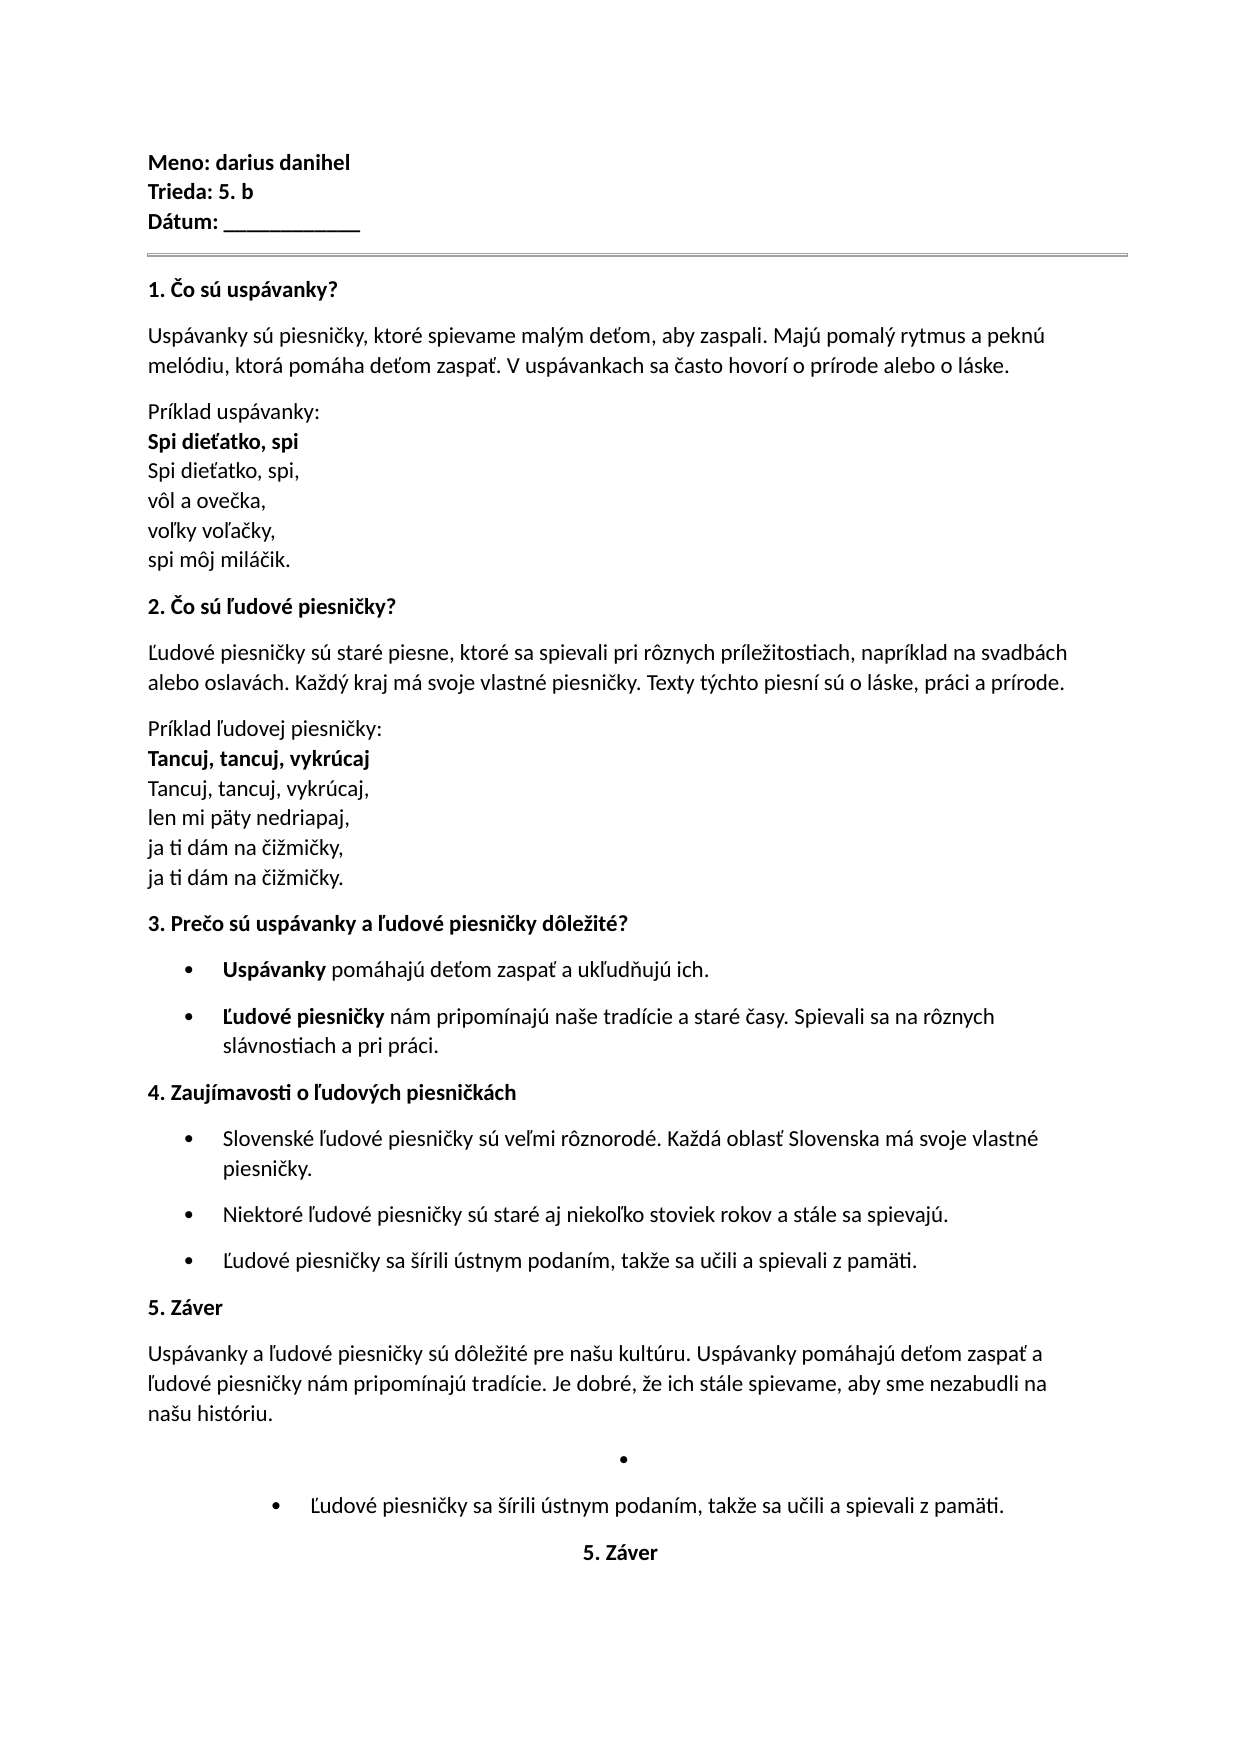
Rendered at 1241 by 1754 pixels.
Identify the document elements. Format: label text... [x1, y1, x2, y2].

text Príklad ľudovej piesničky: Tancuj, tancuj, vykrúcaj Tancuj, tancuj, vykrúcaj, len mi päty nedriapaj, ja ti dám na čižmičky, ja ti dám na čižmičky. [148, 714, 1093, 891]
text 4. Zaujímavosti o ľudových piesničkách [148, 1078, 1093, 1106]
list Niektoré ľudové piesničky sú staré aj niekoľko stoviek rokov a stále sa spievajú. [185, 1200, 1093, 1228]
text Uspávanky a ľudové piesničky sú dôležité pre našu kultúru. Uspávanky pomáhajú deťom zaspať a ľudové piesničky nám pripomínajú tradície. Je dobré, že ich stále spievame, aby sme nezabudli na našu históriu. [148, 1339, 1093, 1427]
list Ľudové piesničky nám pripomínajú naše tradície a staré časy. Spievali sa na rôznych slávnostiach a pri práci. [185, 1002, 1093, 1059]
text Príklad uspávanky: Spi dieťatko, spi Spi dieťatko, spi, vôl a ovečka, voľky voľačky, spi môj miláčik. [148, 397, 1093, 573]
text 5. Záver [148, 1293, 1093, 1321]
text 1. Čo sú uspávanky? [148, 275, 1093, 303]
list Slovenské ľudové piesničky sú veľmi rôznorodé. Každá oblasť Slovenska má svoje vlastné piesničky. [185, 1124, 1093, 1182]
list Ľudové piesničky sa šírili ústnym podaním, takže sa učili a spievali z pamäti. [185, 1491, 1093, 1519]
text 2. Čo sú ľudové piesničky? [148, 592, 1093, 620]
text Uspávanky sú piesničky, ktoré spievame malým deťom, aby zaspali. Majú pomalý rytmus a peknú melódiu, ktorá pomáha deťom zaspať. V uspávankach sa často hovorí o prírode alebo o láske. [148, 321, 1093, 379]
list Ľudové piesničky sa šírili ústnym podaním, takže sa učili a spievali z pamäti. [185, 1247, 1093, 1274]
text Meno: darius danihel Trieda: 5. b Dátum: ____________ [148, 148, 1093, 235]
text 3. Prečo sú uspávanky a ľudové piesničky dôležité? [148, 909, 1093, 937]
list Uspávanky pomáhajú deťom zaspať a ukľudňujú ich. [185, 955, 1093, 983]
text Ľudové piesničky sú staré piesne, ktoré sa spievali pri rôznych príležitostiach, napríklad na svadbách alebo oslavách. Každý kraj má svoje vlastné piesničky. Texty týchto piesní sú o láske, práci a prírode. [148, 638, 1093, 696]
text 5. Záver [148, 1538, 1093, 1566]
